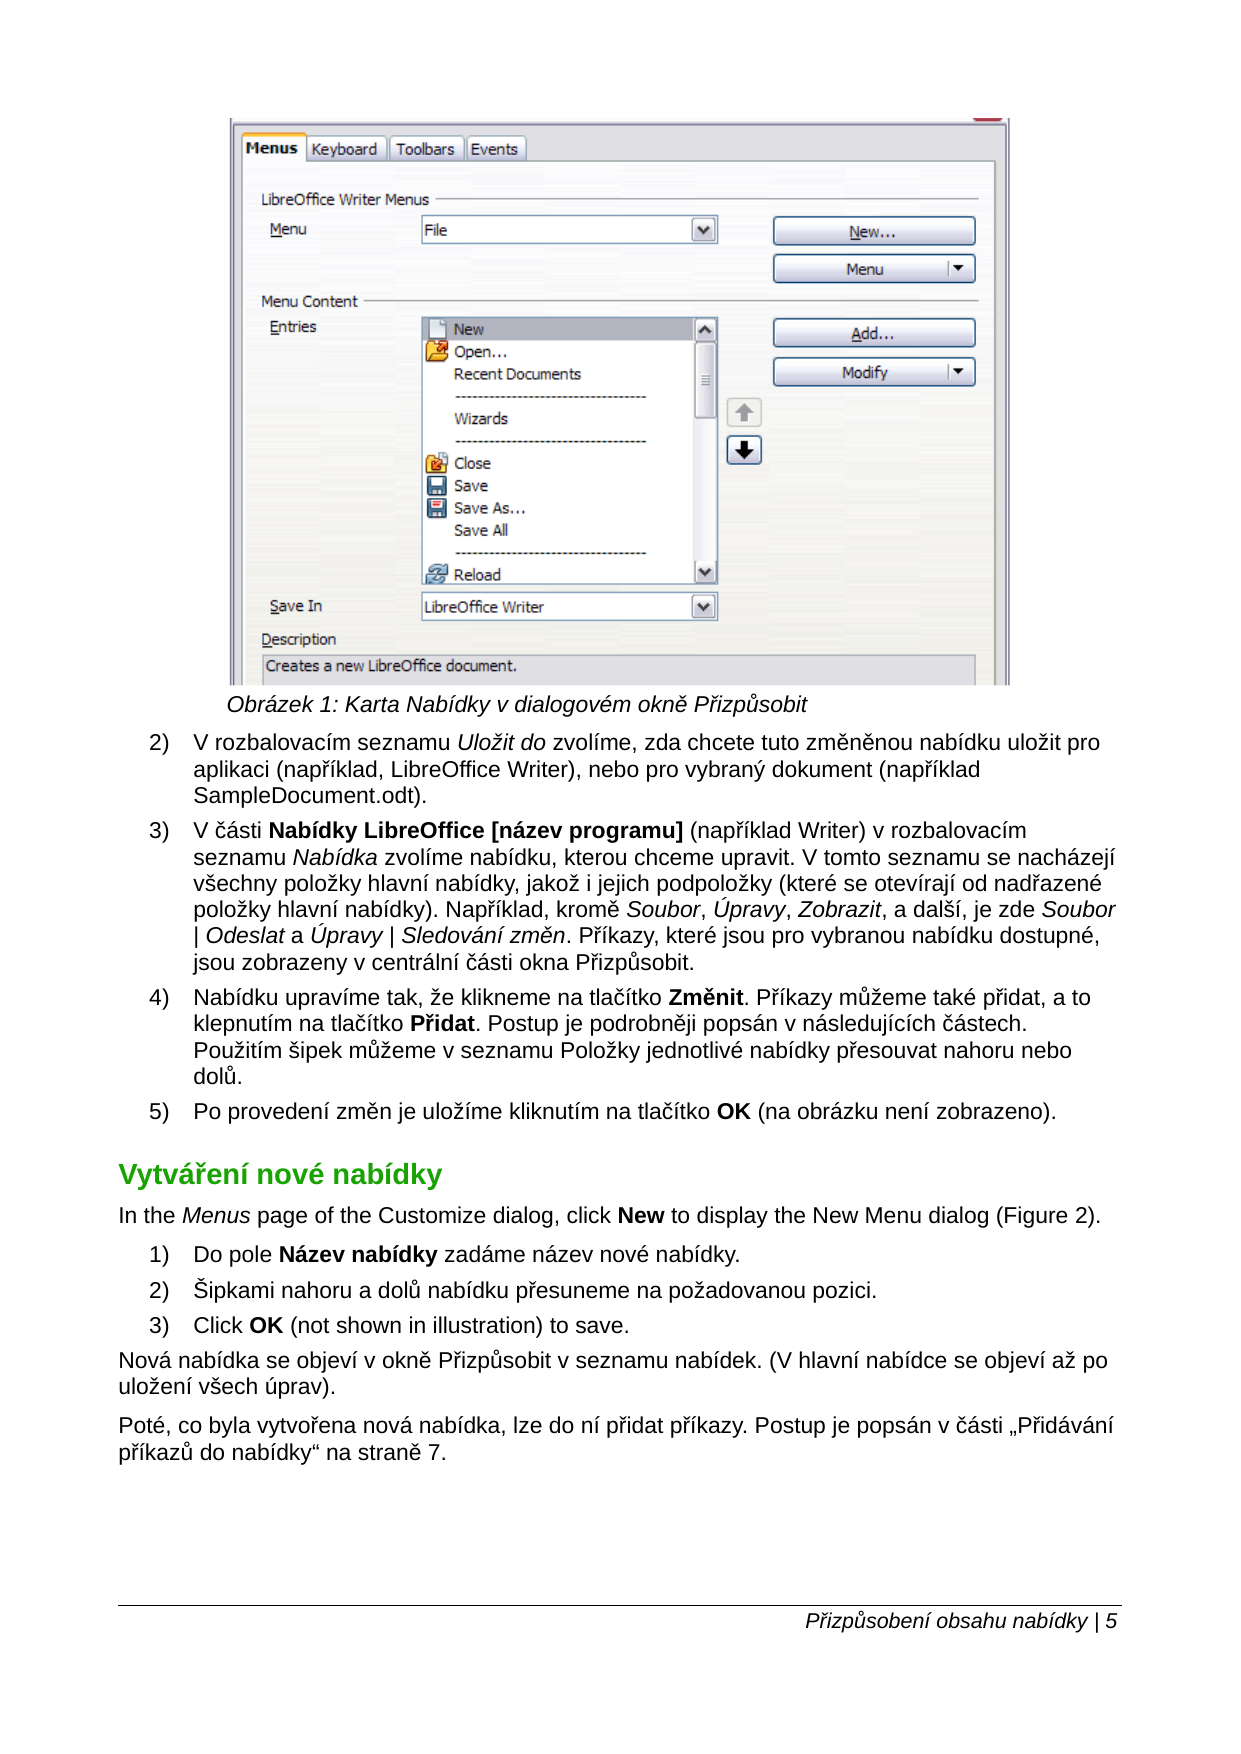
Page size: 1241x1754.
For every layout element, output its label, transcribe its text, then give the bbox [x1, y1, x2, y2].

list Do pole Název nabídky zadáme název nové nabídky. [169, 1241, 1122, 1268]
list Šipkami nahoru a dolů nabídku přesuneme na požadovanou pozici. [169, 1277, 1122, 1303]
list V rozbalovacím seznamu Uložit do zvolíme, zda chcete tuto změněnou nabídku uložit pro aplikaci (například, LibreOffice Writer), nebo pro vybraný dokument (například SampleDocument.odt). [169, 729, 1122, 808]
text Obrázek 1: Karta Nabídky v dialogovém okně Přizpůsobit [226, 691, 1014, 717]
list V části Nabídky LibreOffice [název programu] (například Writer) v rozbalovacím seznamu Nabídka zvolíme nabídku, kterou chceme upravit. V tomto seznamu se nacházejí všechny položky hlavní nabídky, jakož i jejich podpoložky (které se otevírají od nadřazené položky hlavní nabídky). Například, kromě Soubor, Úpravy, Zobrazit, a další, je zde Soubor | Odeslat a Úpravy | Sledování změn. Příkazy, které jsou pro vybranou nabídku dostupné, jsou zobrazeny v centrální části okna Přizpůsobit. [169, 817, 1122, 975]
picture [226, 118, 1014, 691]
list Po provedení změn je uložíme kliknutím na tlačítko OK (na obrázku není zobrazeno). [169, 1098, 1122, 1125]
list Click OK (not shown in illustration) to save. [169, 1312, 1122, 1338]
list Nabídku upravíme tak, že klikneme na tlačítko Změnit. Příkazy můžeme také přidat, a to klepnutím na tlačítko Přidat. Postup je podrobněji popsán v následujících částech. Použitím šipek můžeme v seznamu Položky jednotlivé nabídky přesouvat nahoru nebo dolů. [169, 984, 1122, 1089]
text Nová nabídka se objeví v okně Přizpůsobit v seznamu nabídek. (V hlavní nabídce se objeví až po uložení všech úprav). [118, 1347, 1122, 1400]
list In the Menus page of the Customize dialog, click New to display the New Menu dialog (Figure 2). [118, 1202, 1122, 1229]
subtitle Vytváření nové nabídky [118, 1157, 1122, 1191]
text Poté, co byla vytvořena nová nabídka, lze do ní přidat příkazy. Postup je popsán v části „Přidávání příkazů do nabídky“ na straně 6. [118, 1412, 1122, 1465]
